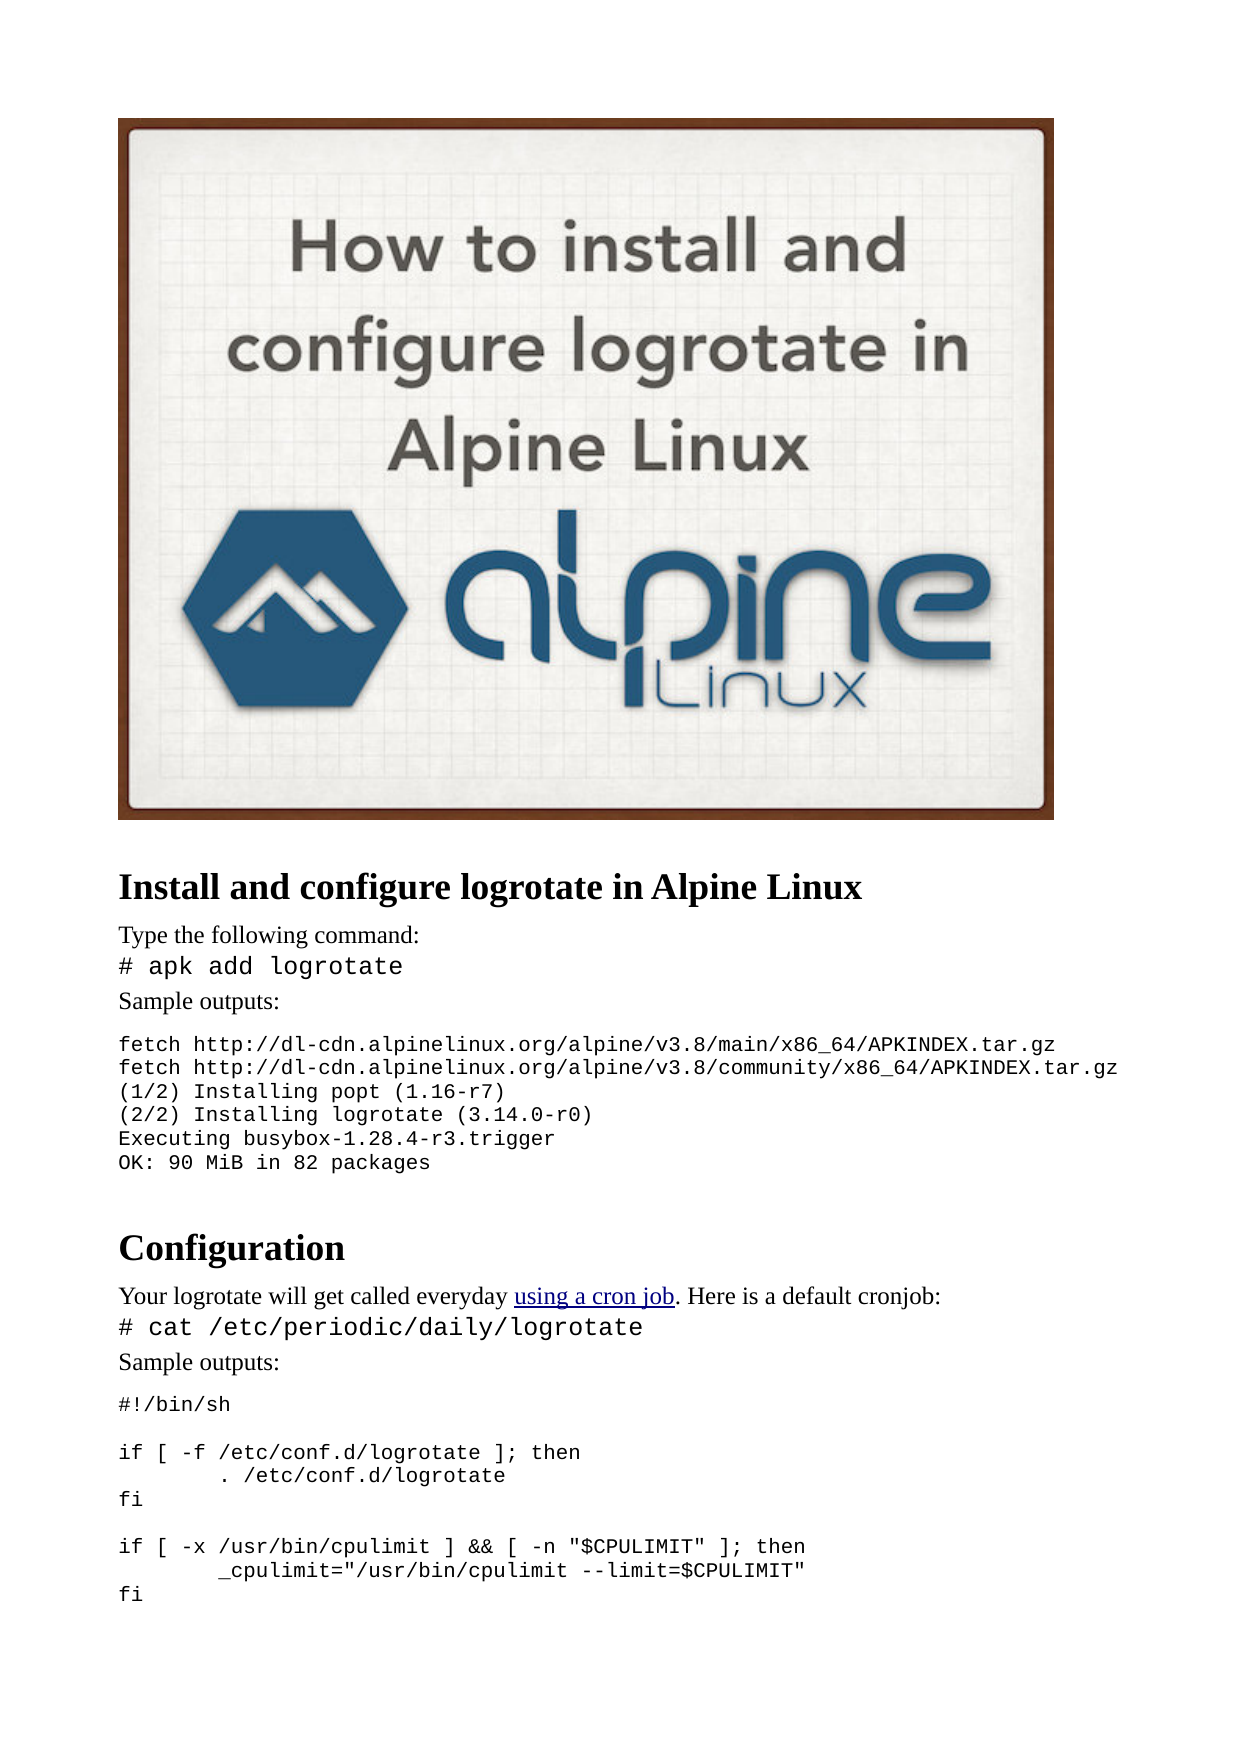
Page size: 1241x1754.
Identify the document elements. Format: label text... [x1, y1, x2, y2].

text if [ -x /usr/bin/cpulimit ] && [ -n "$CPULIMIT" ]; then [118, 1536, 1122, 1560]
text Your logrotate will get called everyday using a cron job. Here is a default cronjob: # cat /etc/periodic/daily/logrotate Sample outputs: [118, 1281, 1122, 1376]
text _cpulimit="/usr/bin/cpulimit --limit=$CPULIMIT" [118, 1560, 1122, 1584]
text #!/bin/sh [118, 1394, 1122, 1418]
text if [ -f /etc/conf.d/logrotate ]; then [118, 1442, 1122, 1465]
text (1/2) Installing popt (1.16-r7) [118, 1081, 1122, 1104]
text fetch http://dl-cdn.alpinelinux.org/alpine/v3.8/main/x86_64/APKINDEX.tar.gz [118, 1033, 1122, 1057]
text fetch http://dl-cdn.alpinelinux.org/alpine/v3.8/community/x86_64/APKINDEX.tar.gz [118, 1057, 1122, 1081]
subtitle Configuration [118, 1226, 1122, 1269]
subtitle Install and configure logrotate in Alpine Linux [118, 865, 1122, 908]
text Executing busybox-1.28.4-r3.trigger [118, 1128, 1122, 1152]
picture [118, 118, 1054, 820]
text OK: 90 MiB in 82 packages [118, 1152, 1122, 1175]
text Type the following command: # apk add logrotate Sample outputs: [118, 920, 1122, 1015]
text fi [118, 1584, 1122, 1607]
text (2/2) Installing logrotate (3.14.0-r0) [118, 1104, 1122, 1128]
text fi [118, 1489, 1122, 1513]
text . /etc/conf.d/logrotate [118, 1465, 1122, 1489]
